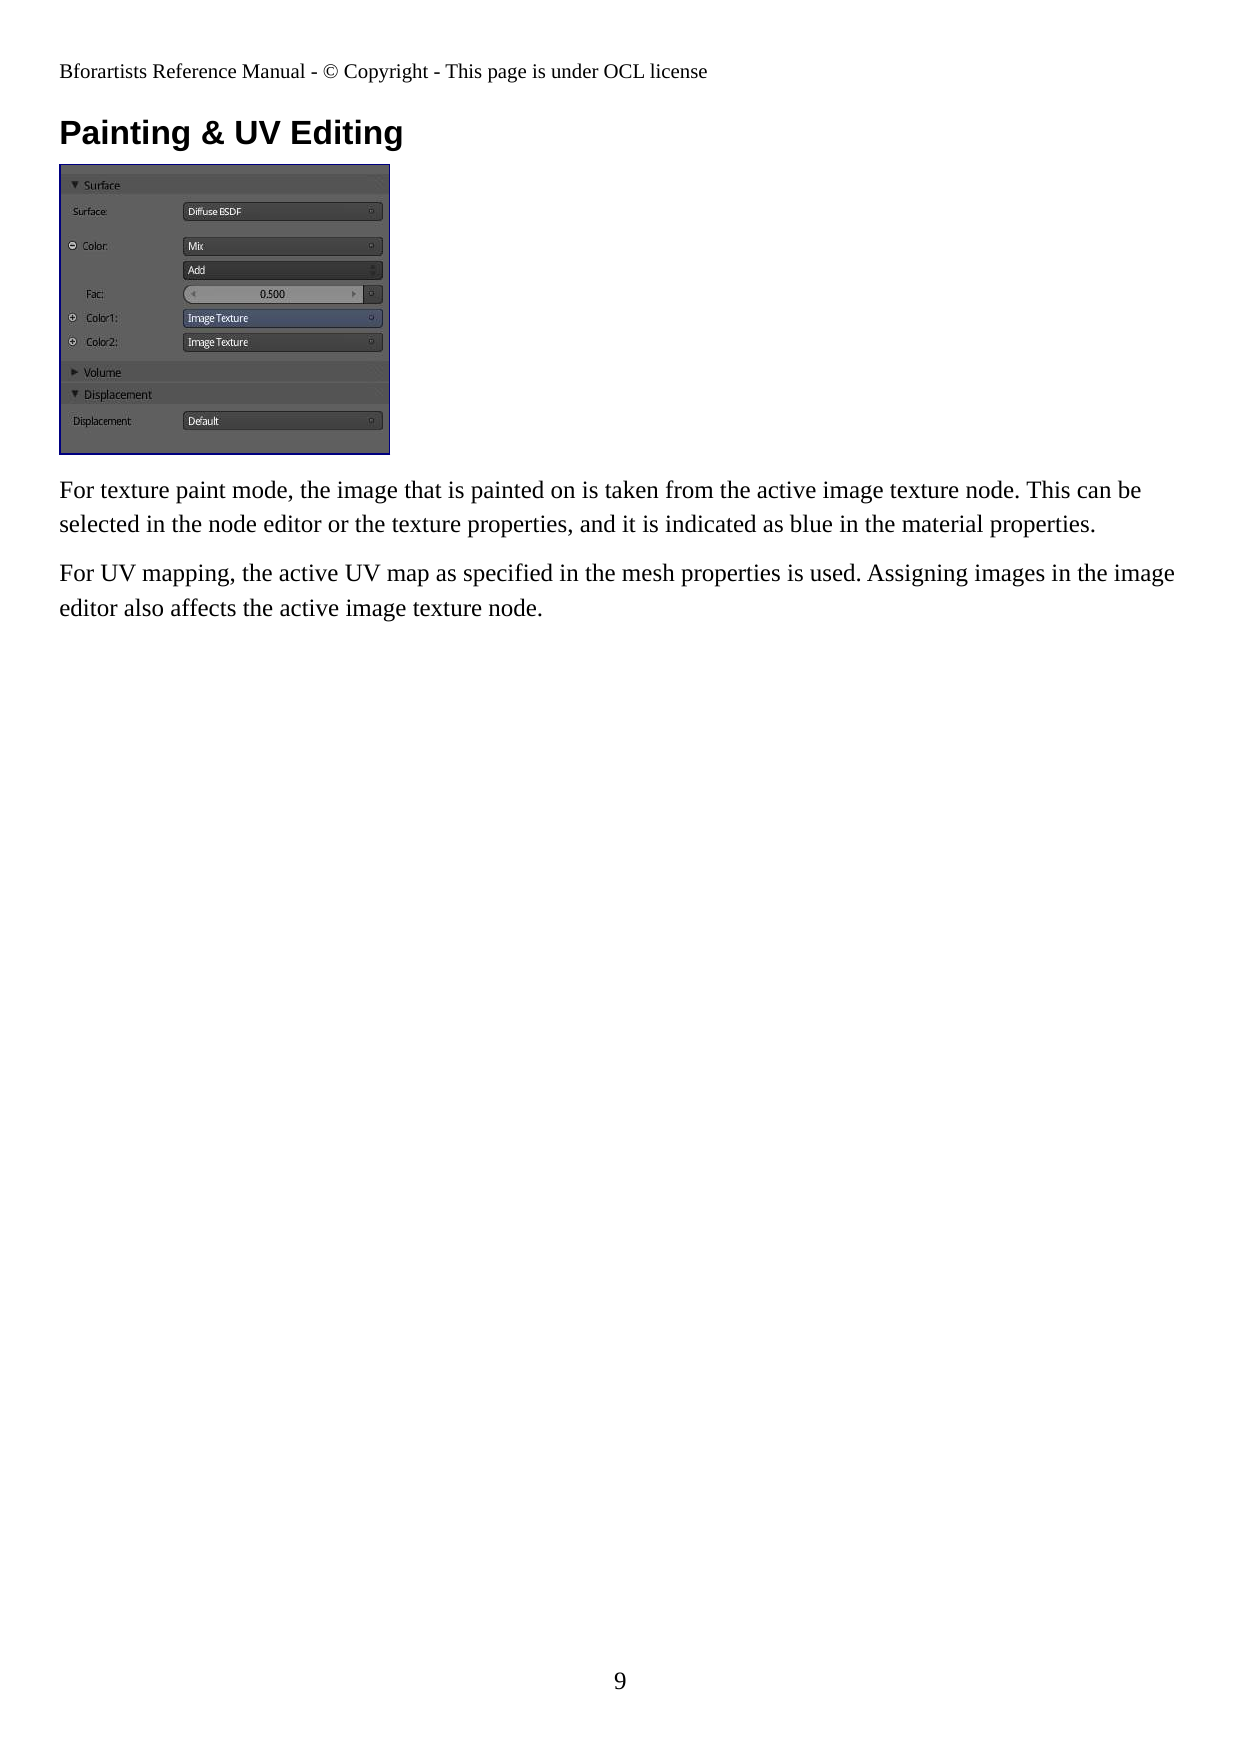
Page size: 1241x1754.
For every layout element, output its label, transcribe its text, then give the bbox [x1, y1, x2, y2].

text For UV mapping, the active UV map as specified in the mesh properties is used. Assigning images in the image editor also affects the active image texture node. [59, 558, 1181, 622]
text For texture paint mode, the image that is painted on is taken from the active image texture node. This can be selected in the node editor or the texture properties, and it is indicated as blue in the material properties. [59, 475, 1181, 538]
picture [61, 165, 389, 453]
subtitle Painting & UV Editing [59, 113, 1181, 151]
